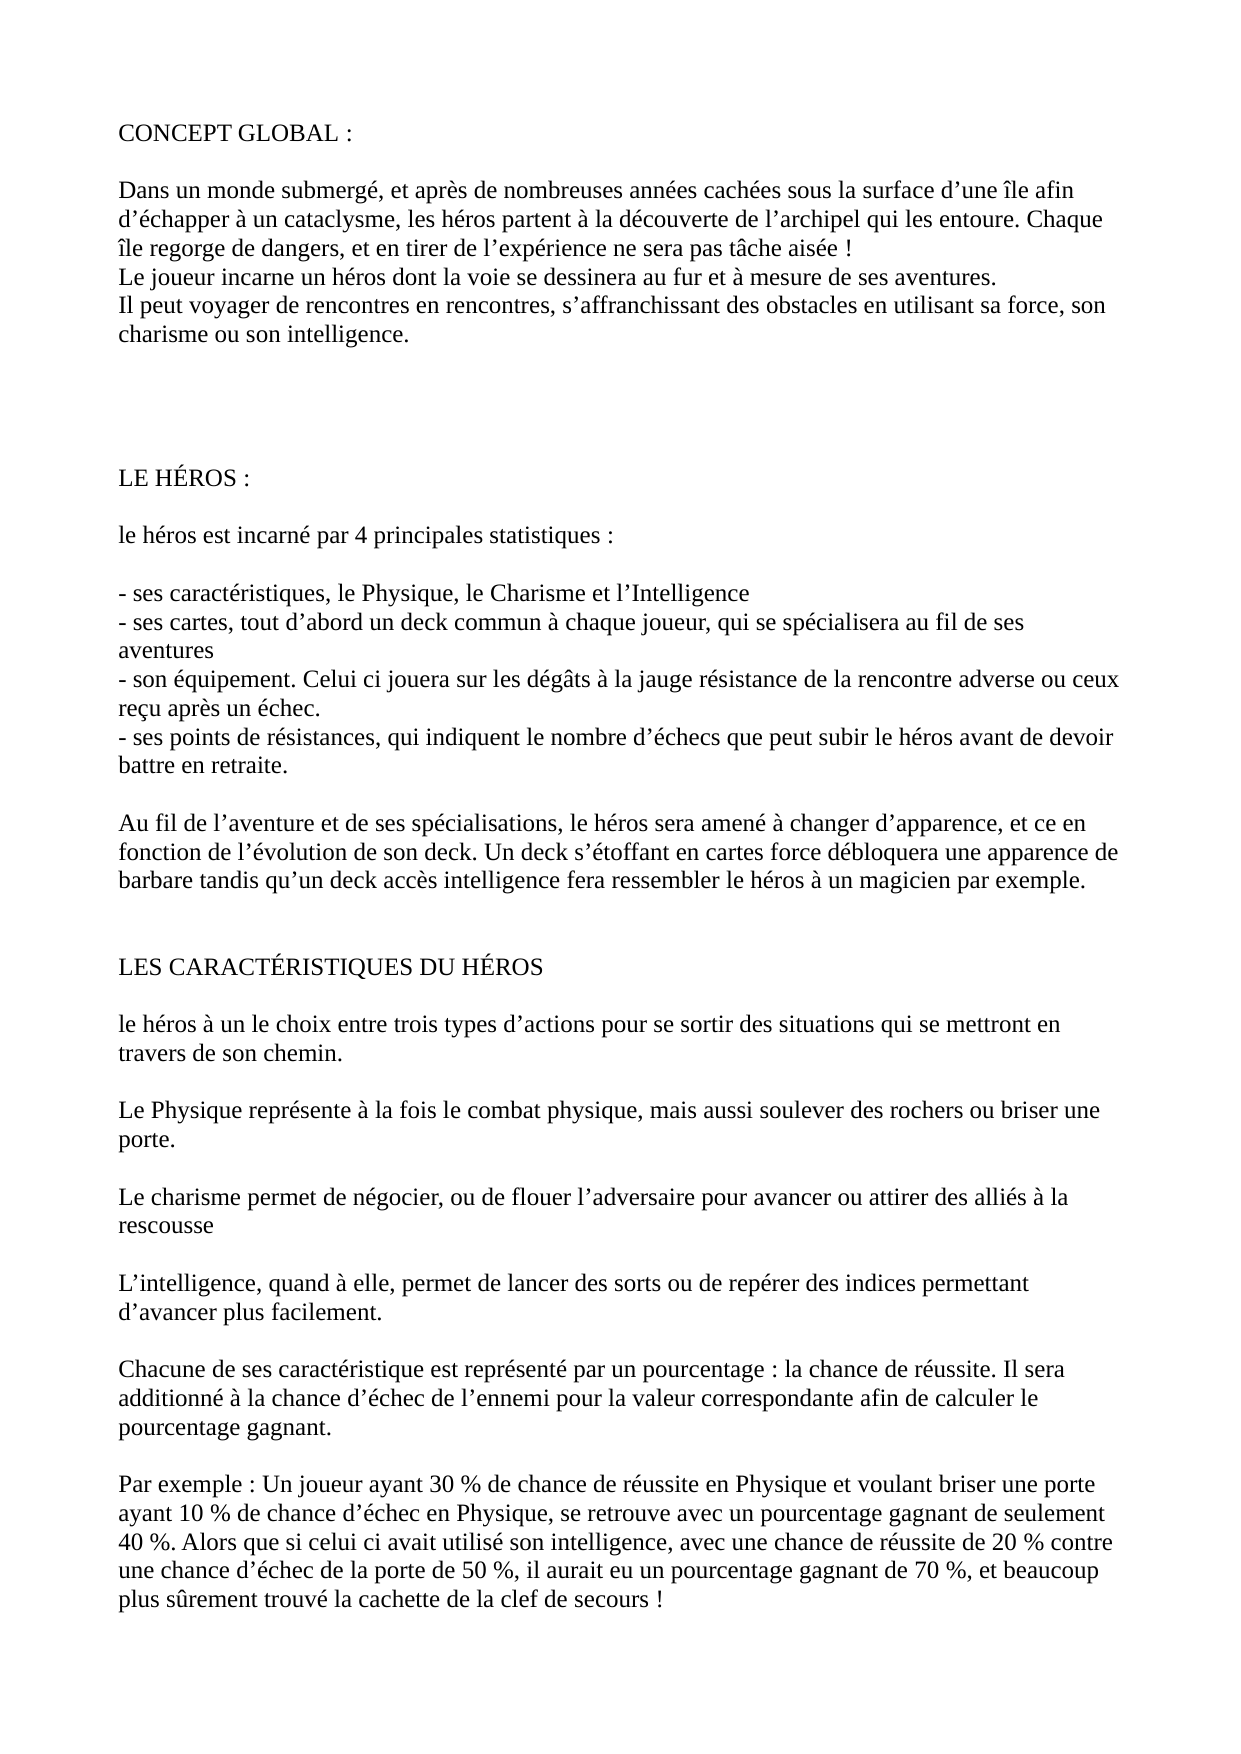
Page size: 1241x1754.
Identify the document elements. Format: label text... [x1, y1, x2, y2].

text L’intelligence, quand à elle, permet de lancer des sorts ou de repérer des indices permettant d’avancer plus facilement. [118, 1268, 1122, 1326]
text Chacune de ses caractéristique est représenté par un pourcentage : la chance de réussite. Il sera additionné à la chance d’échec de l’ennemi pour la valeur correspondante afin de calculer le pourcentage gagnant. Par exemple : Un joueur ayant 30 % de chance de réussite en Physique et voulant briser une porte ayant 10 % de chance d’échec en Physique, se retrouve avec un pourcentage gagnant de seulement 40 %. Alors que si celui ci avait utilisé son intelligence, avec une chance de réussite de 20 % contre une chance d’échec de la porte de 50 %, il aurait eu un pourcentage gagnant de 70 %, et beaucoup plus sûrement trouvé la cachette de la clef de secours ! [118, 1354, 1122, 1613]
text Au fil de l’aventure et de ses spécialisations, le héros sera amené à changer d’apparence, et ce en fonction de l’évolution de son deck. Un deck s’étoffant en cartes force débloquera une apparence de barbare tandis qu’un deck accès intelligence fera ressembler le héros à un magicien par exemple. [118, 808, 1122, 894]
text CONCEPT GLOBAL : [118, 118, 1122, 147]
text - son équipement. Celui ci jouera sur les dégâts à la jauge résistance de la rencontre adverse ou ceux reçu après un échec. [118, 664, 1122, 722]
text - ses cartes, tout d’abord un deck commun à chaque joueur, qui se spécialisera au fil de ses aventures [118, 607, 1122, 664]
text le héros à un le choix entre trois types d’actions pour se sortir des situations qui se mettront en travers de son chemin. [118, 1009, 1122, 1067]
text Le Physique représente à la fois le combat physique, mais aussi soulever des rochers ou briser une porte. Le charisme permet de négocier, ou de flouer l’adversaire pour avancer ou attirer des alliés à la rescousse [118, 1096, 1122, 1239]
text LE HÉROS : [118, 463, 1122, 492]
text LES CARACTÉRISTIQUES DU HÉROS [118, 952, 1122, 981]
text Dans un monde submergé, et après de nombreuses années cachées sous la surface d’une île afin d’échapper à un cataclysme, les héros partent à la découverte de l’archipel qui les entoure. Chaque île regorge de dangers, et en tirer de l’expérience ne sera pas tâche aisée ! [118, 176, 1122, 262]
text - ses points de résistances, qui indiquent le nombre d’échecs que peut subir le héros avant de devoir battre en retraite. [118, 722, 1122, 779]
text Le joueur incarne un héros dont la voie se dessinera au fur et à mesure de ses aventures. Il peut voyager de rencontres en rencontres, s’affranchissant des obstacles en utilisant sa force, son charisme ou son intelligence. [118, 262, 1122, 348]
text - ses caractéristiques, le Physique, le Charisme et l’Intelligence [118, 578, 1122, 607]
text le héros est incarné par 4 principales statistiques : [118, 521, 1122, 549]
